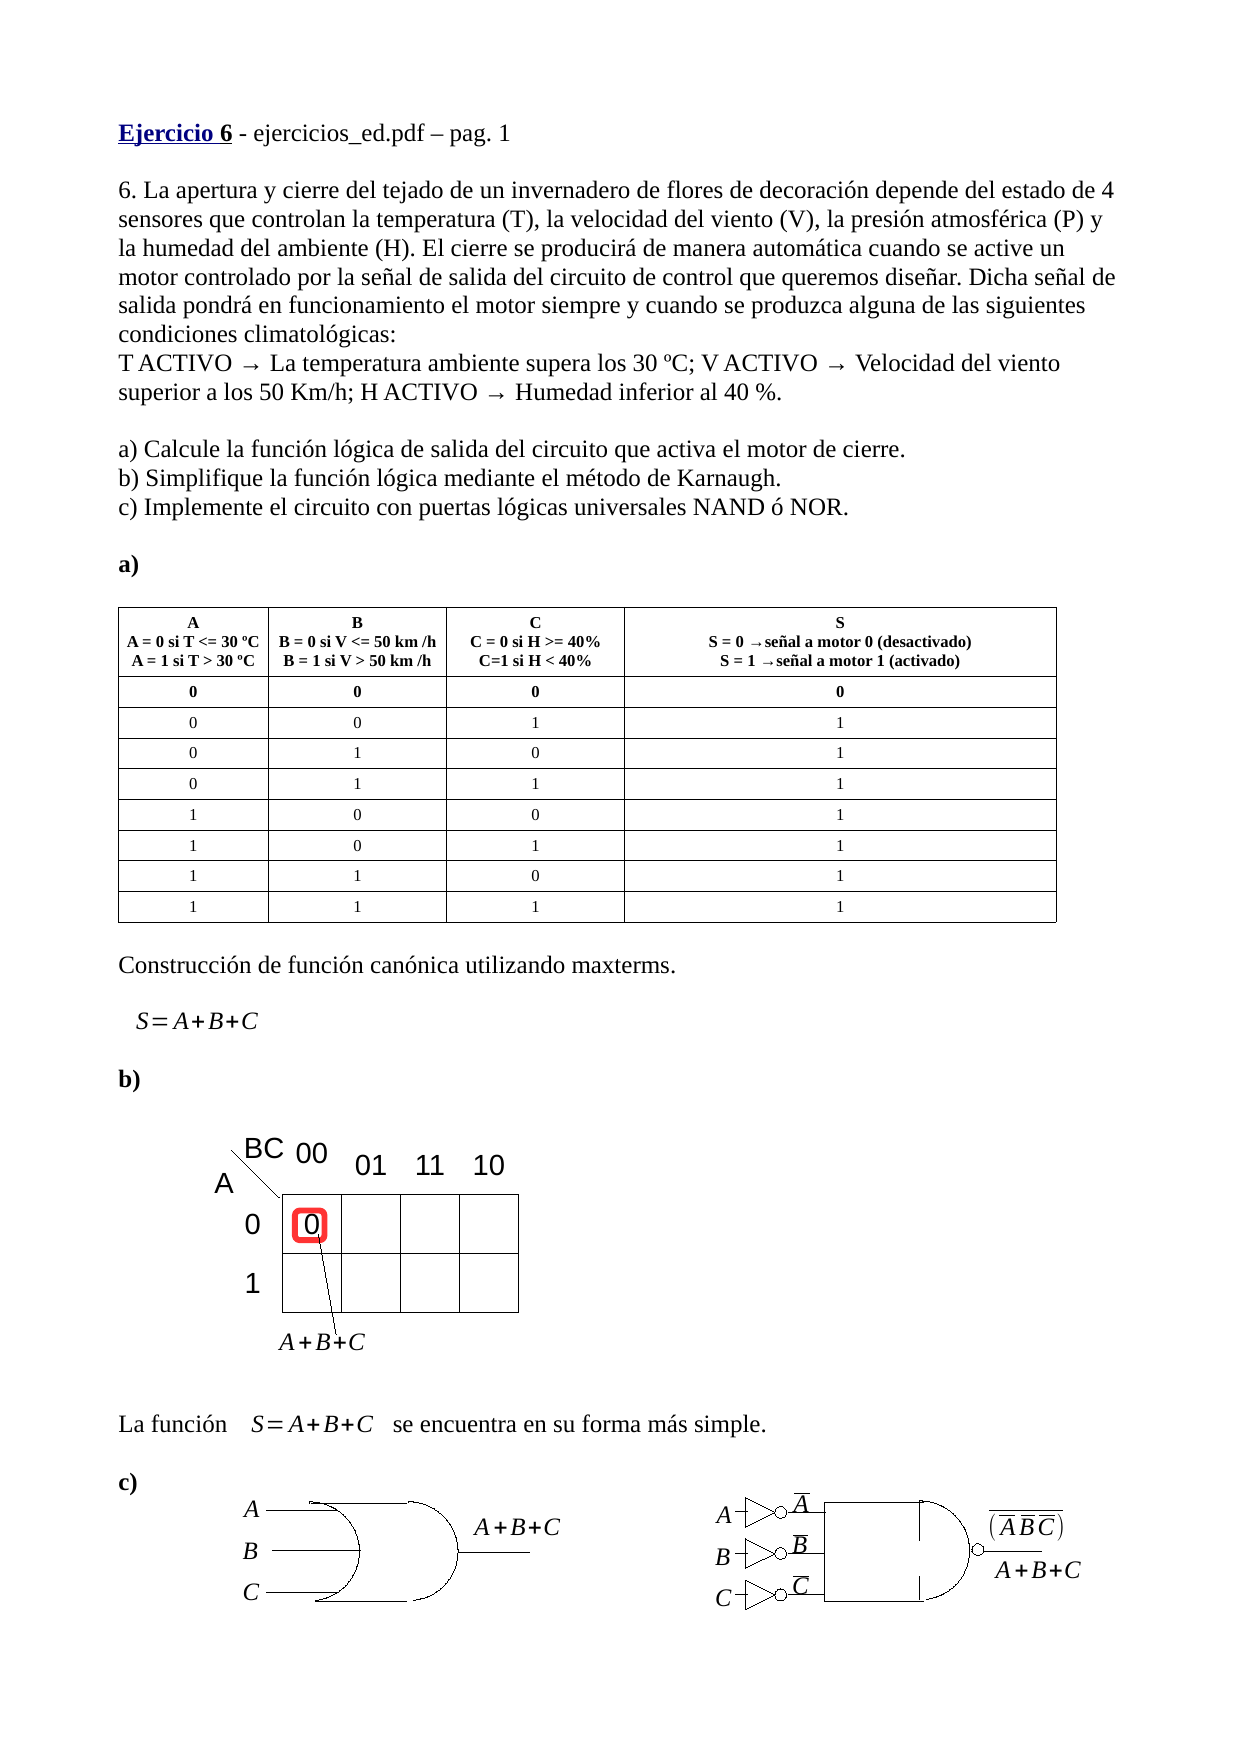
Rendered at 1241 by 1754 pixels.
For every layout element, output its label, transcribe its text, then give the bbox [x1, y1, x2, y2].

table_cell 1 [119, 892, 268, 922]
table_cell 0 [447, 861, 624, 891]
table_cell 0 [625, 677, 1056, 707]
table_header S S = 0 →señal a motor 0 (desactivado) S = 1 →señal a motor 1 (activado) [625, 608, 1056, 676]
table_cell 1 [269, 739, 446, 768]
table_cell 1 [625, 708, 1056, 737]
table_cell 1 [625, 769, 1056, 799]
text c) Implemente el circuito con puertas lógicas universales NAND ó NOR. [118, 492, 1122, 521]
table_header C C = 0 si H >= 40% C=1 si H < 40% [447, 608, 624, 676]
table_cell 0 [119, 677, 268, 707]
table_cell 1 [447, 769, 624, 799]
table_cell 0 [119, 708, 268, 737]
table_cell 1 [625, 861, 1056, 891]
table_cell 1 [625, 831, 1056, 860]
text b) Simplifique la función lógica mediante el método de Karnaugh. [118, 463, 1122, 492]
table_cell 1 [625, 892, 1056, 922]
table_cell 0 [447, 800, 624, 829]
table_cell 1 [119, 800, 268, 829]
table_cell 0 [269, 708, 446, 737]
text Ejercicio 6 - ejercicios_ed.pdf – pag. 1 [118, 118, 1122, 147]
text 6. La apertura y cierre del tejado de un invernadero de flores de decoración depende del estado de 4 [118, 176, 1122, 204]
table_cell 1 [119, 831, 268, 860]
text a) [118, 549, 1122, 578]
text sensores que controlan la temperatura (T), la velocidad del viento (V), la presión atmosférica (P) y la humedad del ambiente (H). El cierre se producirá de manera automática cuando se active un motor controlado por la señal de salida del circuito de control que queremos diseñar. Dicha señal de salida pondrá en funcionamiento el motor siempre y cuando se produzca alguna de las siguientes condiciones climatológicas: [118, 204, 1122, 348]
table_cell 1 [625, 739, 1056, 768]
table_cell 1 [269, 769, 446, 799]
text c) [118, 1467, 1122, 1496]
table_header A A = 0 si T <= 30 ºC A = 1 si T > 30 ºC [119, 608, 268, 676]
text La función se encuentra en su forma más simple. [118, 1409, 1122, 1438]
table_cell 0 [119, 769, 268, 799]
table_cell 1 [447, 708, 624, 737]
table_cell 0 [447, 677, 624, 707]
table_cell 0 [119, 739, 268, 768]
table_cell 1 [625, 800, 1056, 829]
table_cell 1 [447, 892, 624, 922]
table_cell 0 [269, 831, 446, 860]
table_cell 0 [269, 800, 446, 829]
table_cell 0 [447, 739, 624, 768]
table_cell 1 [269, 861, 446, 891]
table_header B B = 0 si V <= 50 km /h B = 1 si V > 50 km /h [269, 608, 446, 676]
table_cell 1 [269, 892, 446, 922]
text Construcción de función canónica utilizando maxterms. [118, 951, 1122, 979]
text a) Calcule la función lógica de salida del circuito que activa el motor de cierre. [118, 434, 1122, 463]
text T ACTIVO → La temperatura ambiente supera los 30 ºC; V ACTIVO → Velocidad del viento superior a los 50 Km/h; H ACTIVO → Humedad inferior al 40 %. [118, 348, 1122, 406]
table_cell 1 [119, 861, 268, 891]
text b) [118, 1064, 1122, 1093]
table_cell 1 [447, 831, 624, 860]
table_cell 0 [269, 677, 446, 707]
